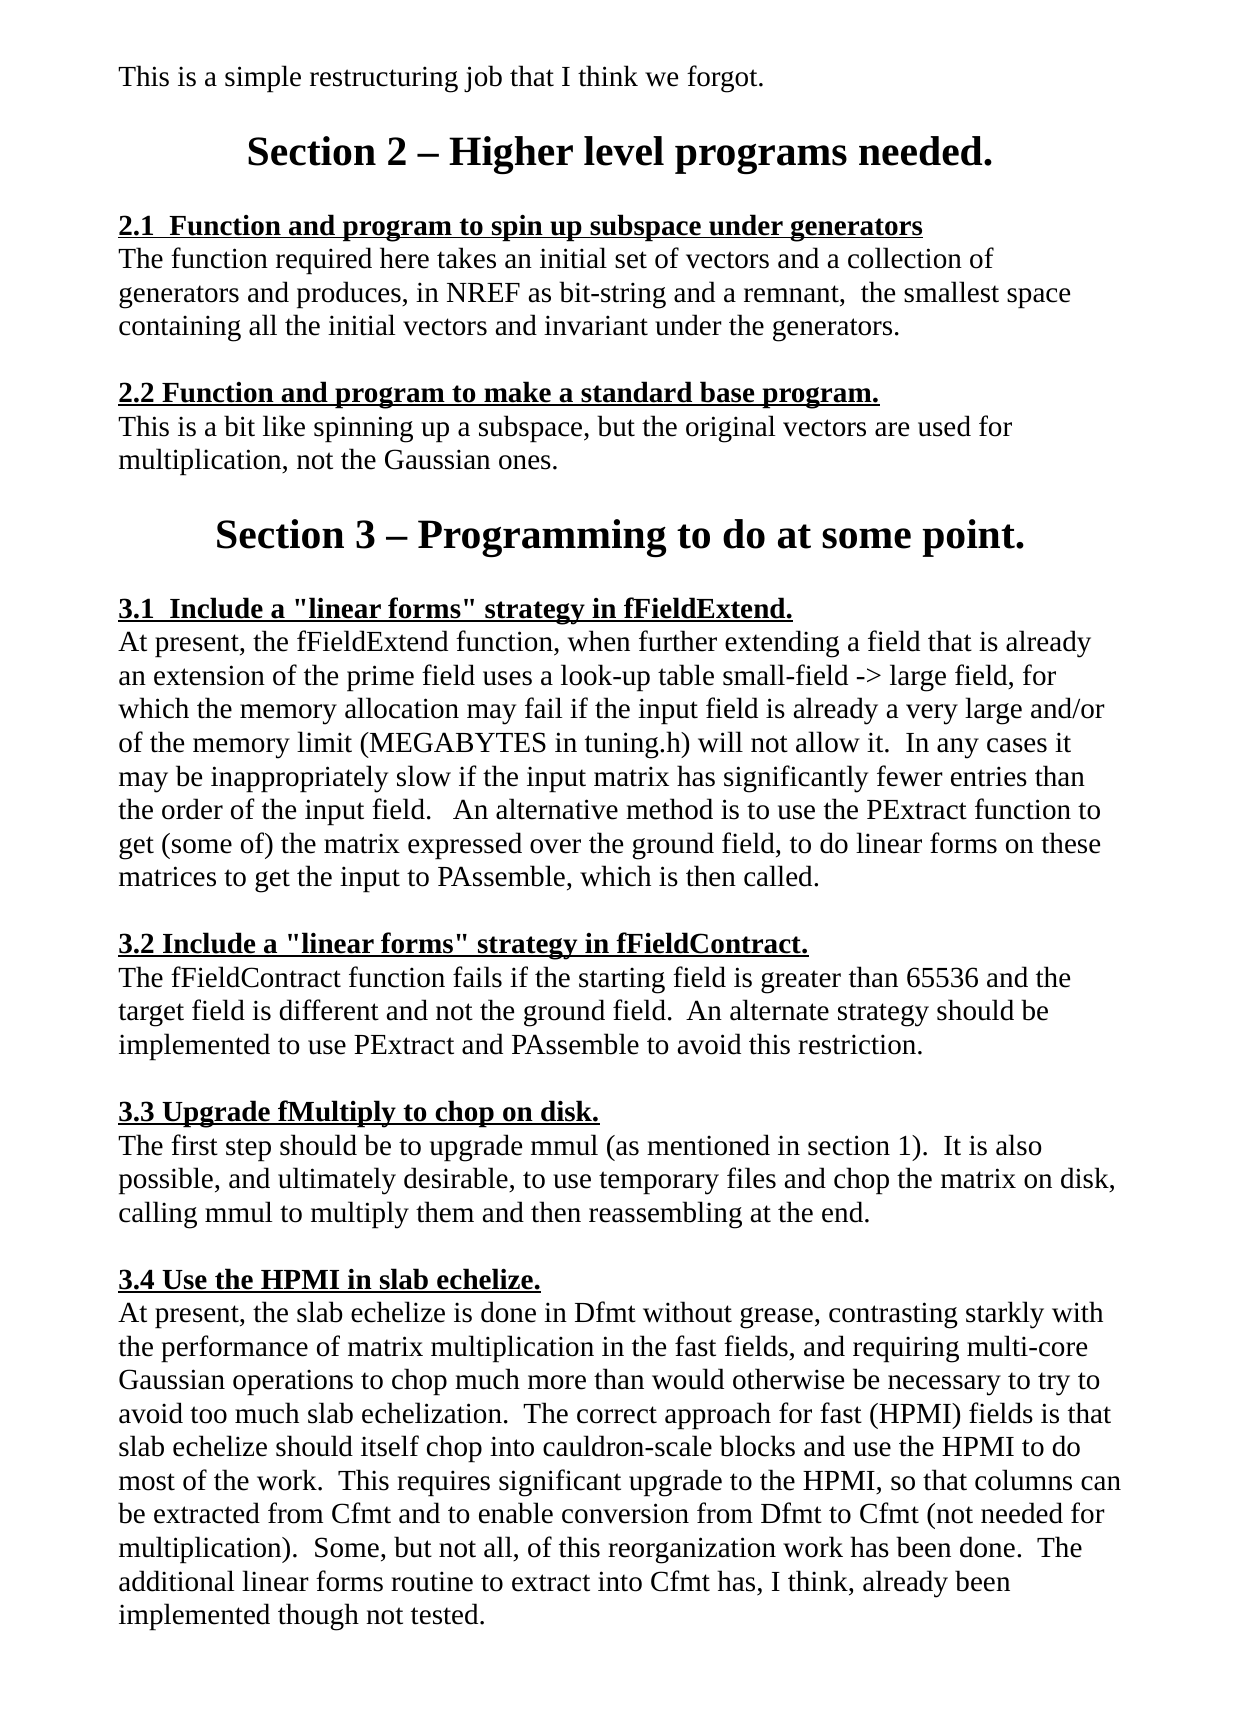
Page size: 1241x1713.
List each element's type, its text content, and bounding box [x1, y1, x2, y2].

text The function required here takes an initial set of vectors and a collection of generators and produces, in NREF as bit-string and a remnant, the smallest space containing all the initial vectors and invariant under the generators. [118, 241, 1122, 342]
text 3.2 Include a "linear forms" strategy in fFieldContract. [118, 926, 1122, 960]
text 3.4 Use the HPMI in slab echelize. [118, 1262, 1122, 1295]
text 3.1 Include a "linear forms" strategy in fFieldExtend. [118, 591, 1122, 624]
text 2.1 Function and program to spin up subspace under generators [118, 208, 1122, 241]
text At present, the fFieldExtend function, when further extending a field that is already an extension of the prime field uses a look-up table small-field -> large field, for which the memory allocation may fail if the input field is already a very large and/or of the memory limit (MEGABYTES in tuning.h) will not allow it. In any cases it may be inappropriately slow if the input matrix has significantly fewer entries than the order of the input field. An alternative method is to use the PExtract function to get (some of) the matrix expressed over the ground field, to do linear forms on these matrices to get the input to PAssemble, which is then called. [118, 624, 1122, 893]
text Section 2 – Higher level programs needed. [118, 126, 1122, 174]
text 3.3 Upgrade fMultiply to chop on disk. [118, 1094, 1122, 1128]
text The fFieldContract function fails if the starting field is greater than 65536 and the target field is different and not the ground field. An alternate strategy should be implemented to use PExtract and PAssemble to avoid this restriction. [118, 960, 1122, 1061]
text The first step should be to upgrade mmul (as mentioned in section 1). It is also possible, and ultimately desirable, to use temporary files and chop the matrix on disk, calling mmul to multiply them and then reassembling at the end. [118, 1128, 1122, 1228]
text This is a bit like spinning up a subspace, but the original vectors are used for multiplication, not the Gaussian ones. [118, 409, 1122, 476]
text This is a simple restructuring job that I think we forgot. [118, 59, 1122, 93]
text At present, the slab echelize is done in Dfmt without grease, contrasting starkly with the performance of matrix multiplication in the fast fields, and requiring multi-core Gaussian operations to chop much more than would otherwise be necessary to try to avoid too much slab echelization. The correct approach for fast (HPMI) fields is that slab echelize should itself chop into cauldron-scale blocks and use the HPMI to do most of the work. This requires significant upgrade to the HPMI, so that columns can be extracted from Cfmt and to enable conversion from Dfmt to Cfmt (not needed for multiplication). Some, but not all, of this reorganization work has been done. The additional linear forms routine to extract into Cfmt has, I think, already been implemented though not tested. [118, 1295, 1122, 1631]
text 2.2 Function and program to make a standard base program. [118, 375, 1122, 409]
text Section 3 – Programming to do at some point. [118, 509, 1122, 557]
